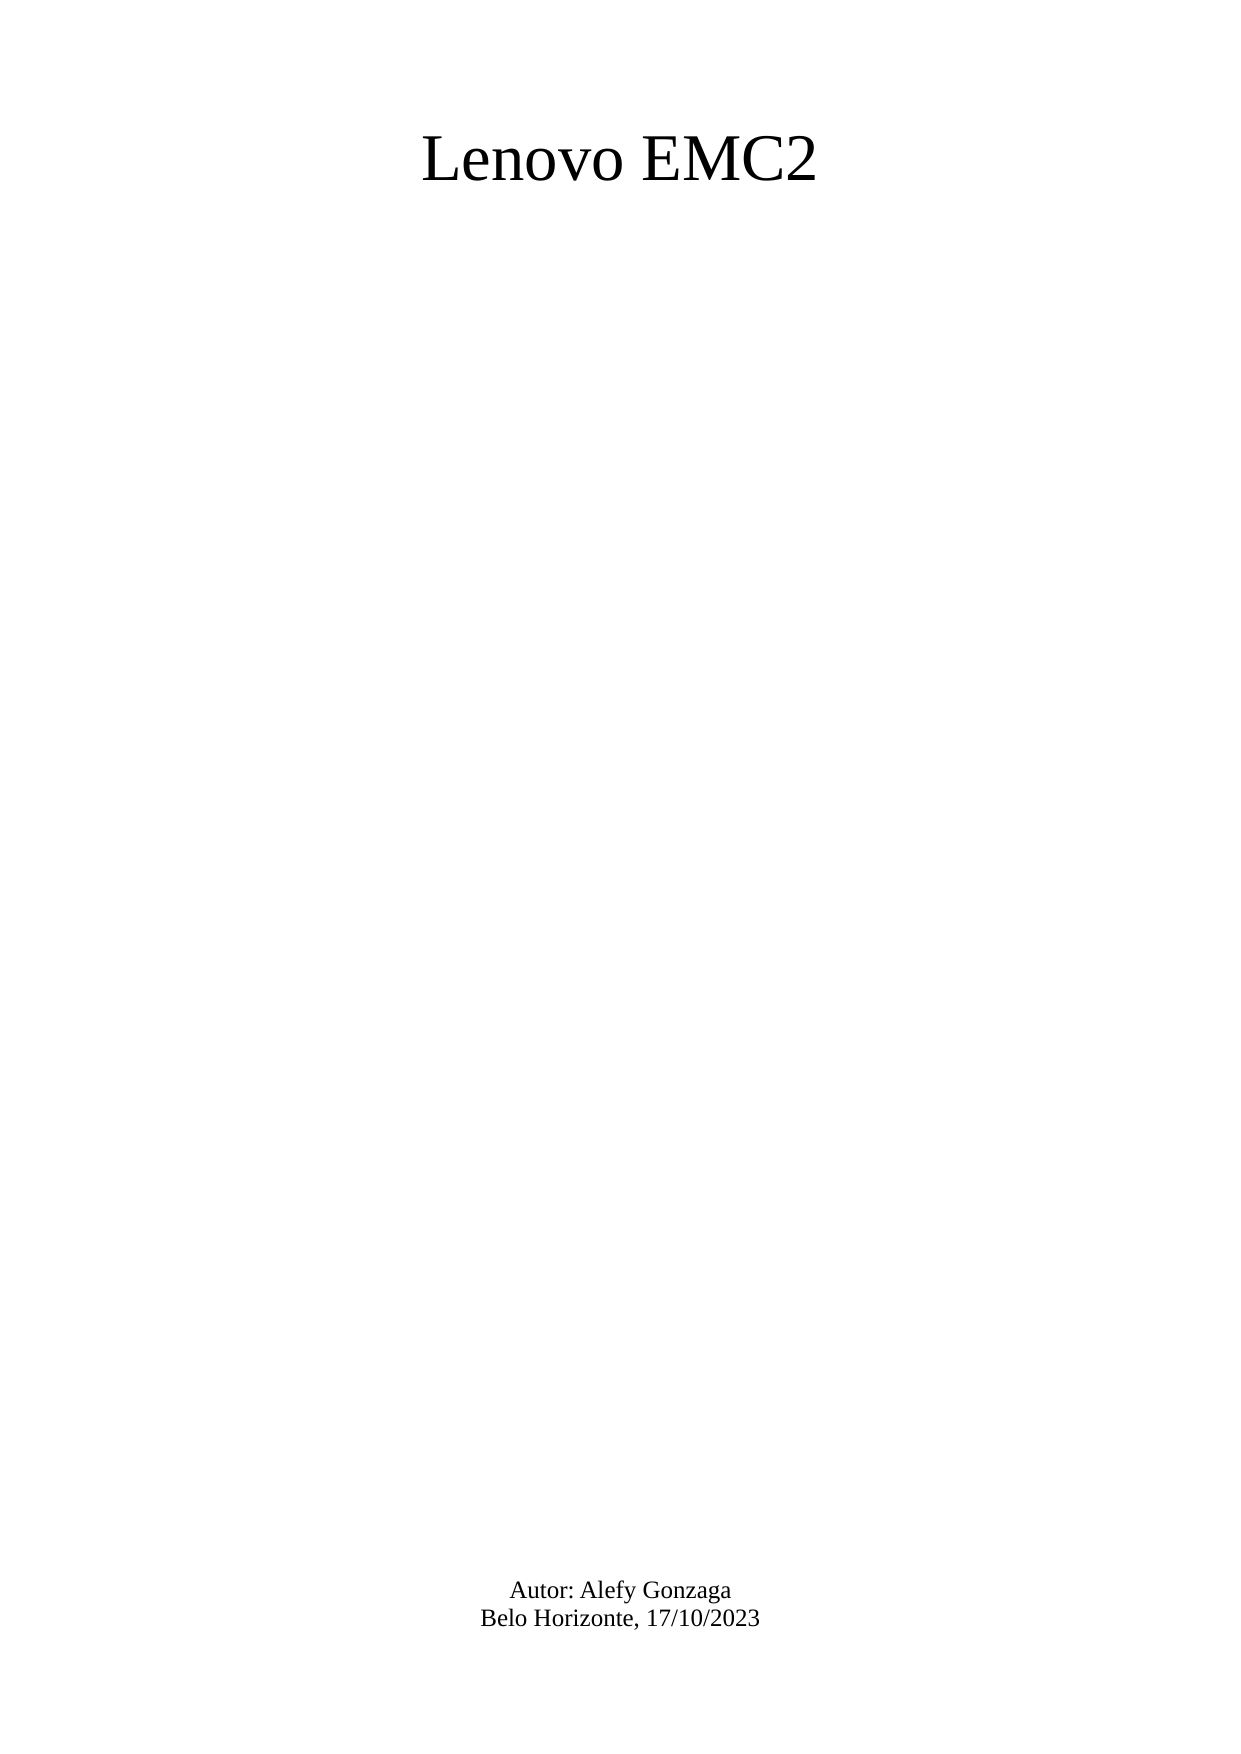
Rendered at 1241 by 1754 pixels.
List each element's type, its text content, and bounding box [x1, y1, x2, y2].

text Belo Horizonte, 17/10/2023 [118, 1603, 1122, 1632]
text Lenovo EMC2 [118, 118, 1122, 195]
text Autor: Alefy Gonzaga [118, 1575, 1122, 1603]
